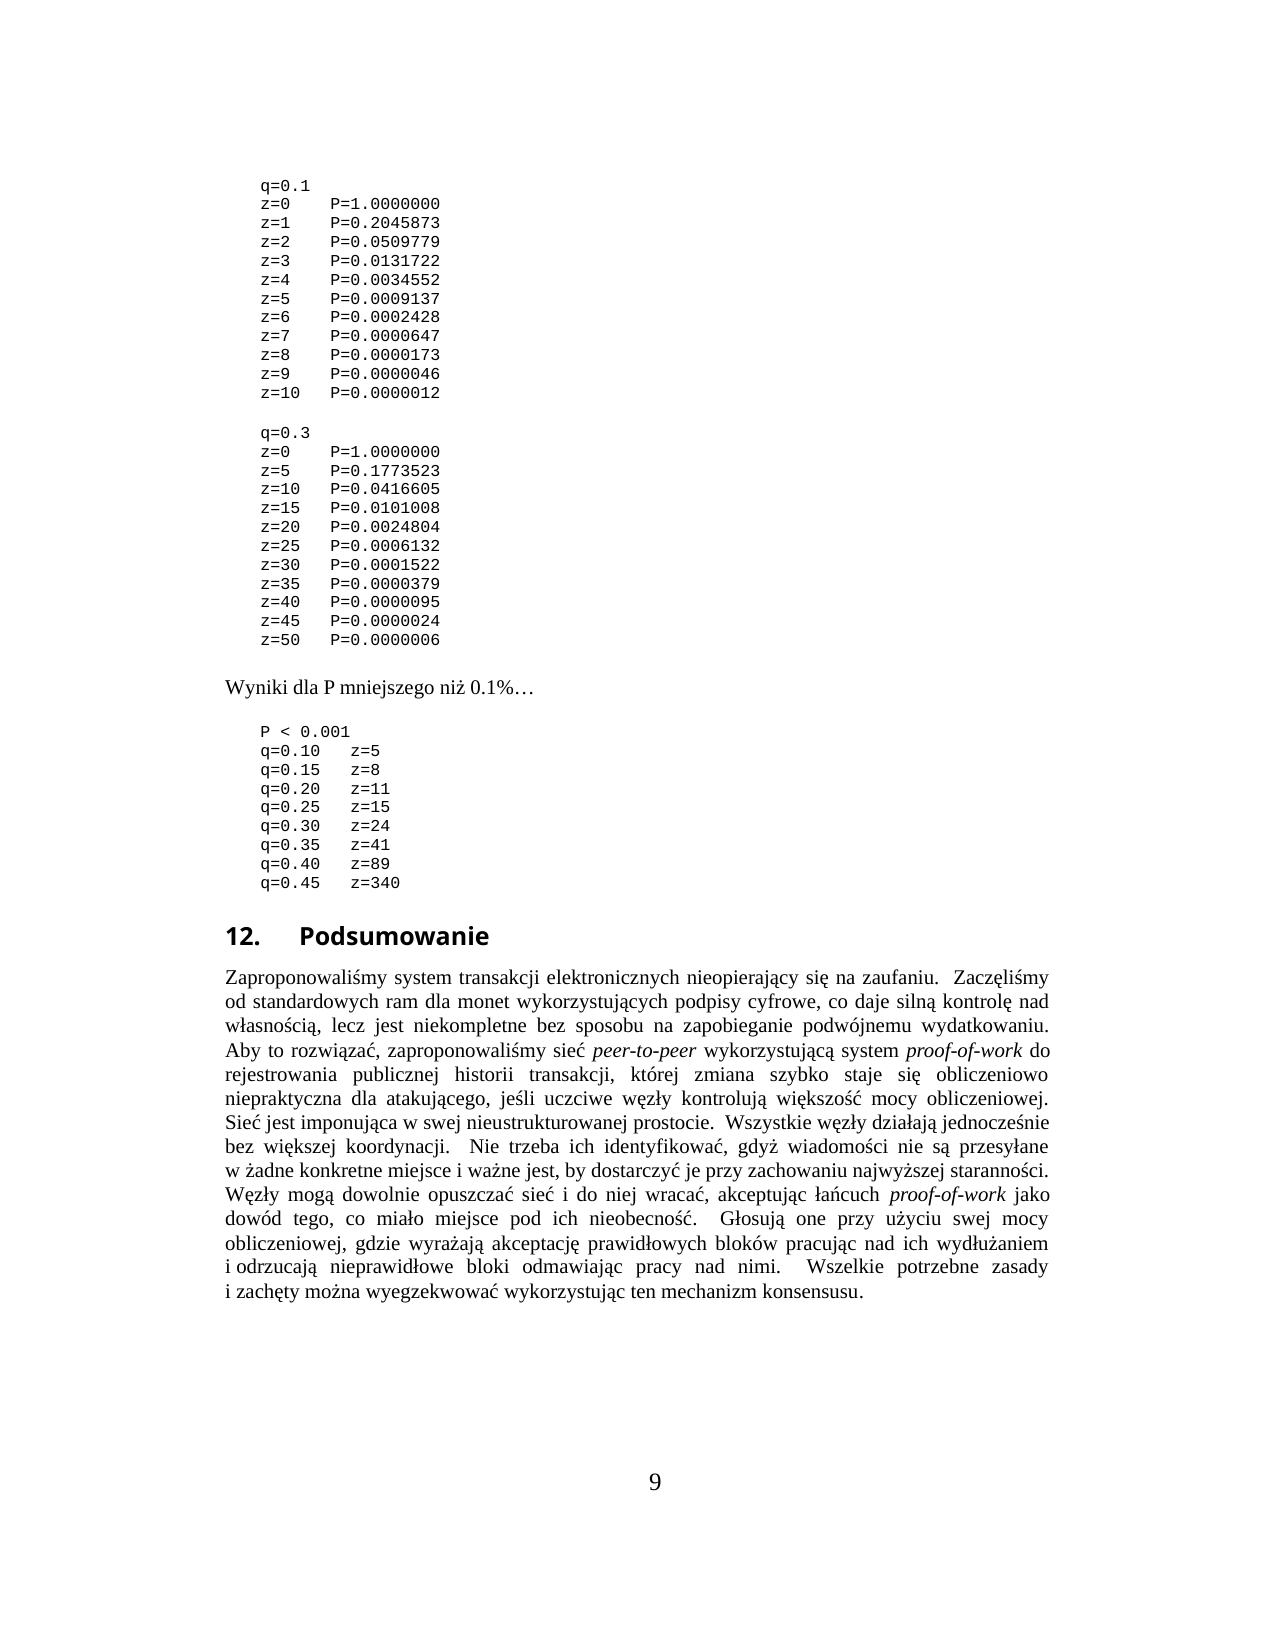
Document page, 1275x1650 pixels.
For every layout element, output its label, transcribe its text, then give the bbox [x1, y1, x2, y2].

subtitle 12. Podsumowanie [225, 918, 1050, 953]
text Zaproponowaliśmy system transakcji elektronicznych nieopierający się na zaufaniu. Zaczęliśmy od standardowych ram dla monet wykorzystujących podpisy cyfrowe, co daje silną kontrolę nad własnością, lecz jest niekompletne bez sposobu na zapobieganie podwójnemu wydatkowaniu. Aby to rozwiązać, zaproponowaliśmy sieć peer-to-peer wykorzystującą system proof-of-work do rejestrowania publicznej historii transakcji, której zmiana szybko staje się obliczeniowo niepraktyczna dla atakującego, jeśli uczciwe węzły kontrolują większość mocy obliczeniowej. Sieć jest imponująca w swej nieustrukturowanej prostocie. Wszystkie węzły działają jednocześnie bez większej koordynacji. Nie trzeba ich identyfikować, gdyż wiadomości nie są przesyłane w żadne konkretne miejsce i ważne jest, by dostarczyć je przy zachowaniu najwyższej staranności. Węzły mogą dowolnie opuszczać sieć i do niej wracać, akceptując łańcuch proof-of-work jako dowód tego, co miało miejsce pod ich nieobecność. Głosują one przy użyciu swej mocy obliczeniowej, gdzie wyrażają akceptację prawidłowych bloków pracując nad ich wydłużaniem i odrzucają nieprawidłowe bloki odmawiając pracy nad nimi. Wszelkie potrzebne zasady i zachęty można wyegzekwować wykorzystując ten mechanizm konsensusu. [225, 965, 1050, 1303]
text Wyniki dla P mniejszego niż 0.1%… [225, 675, 1050, 699]
